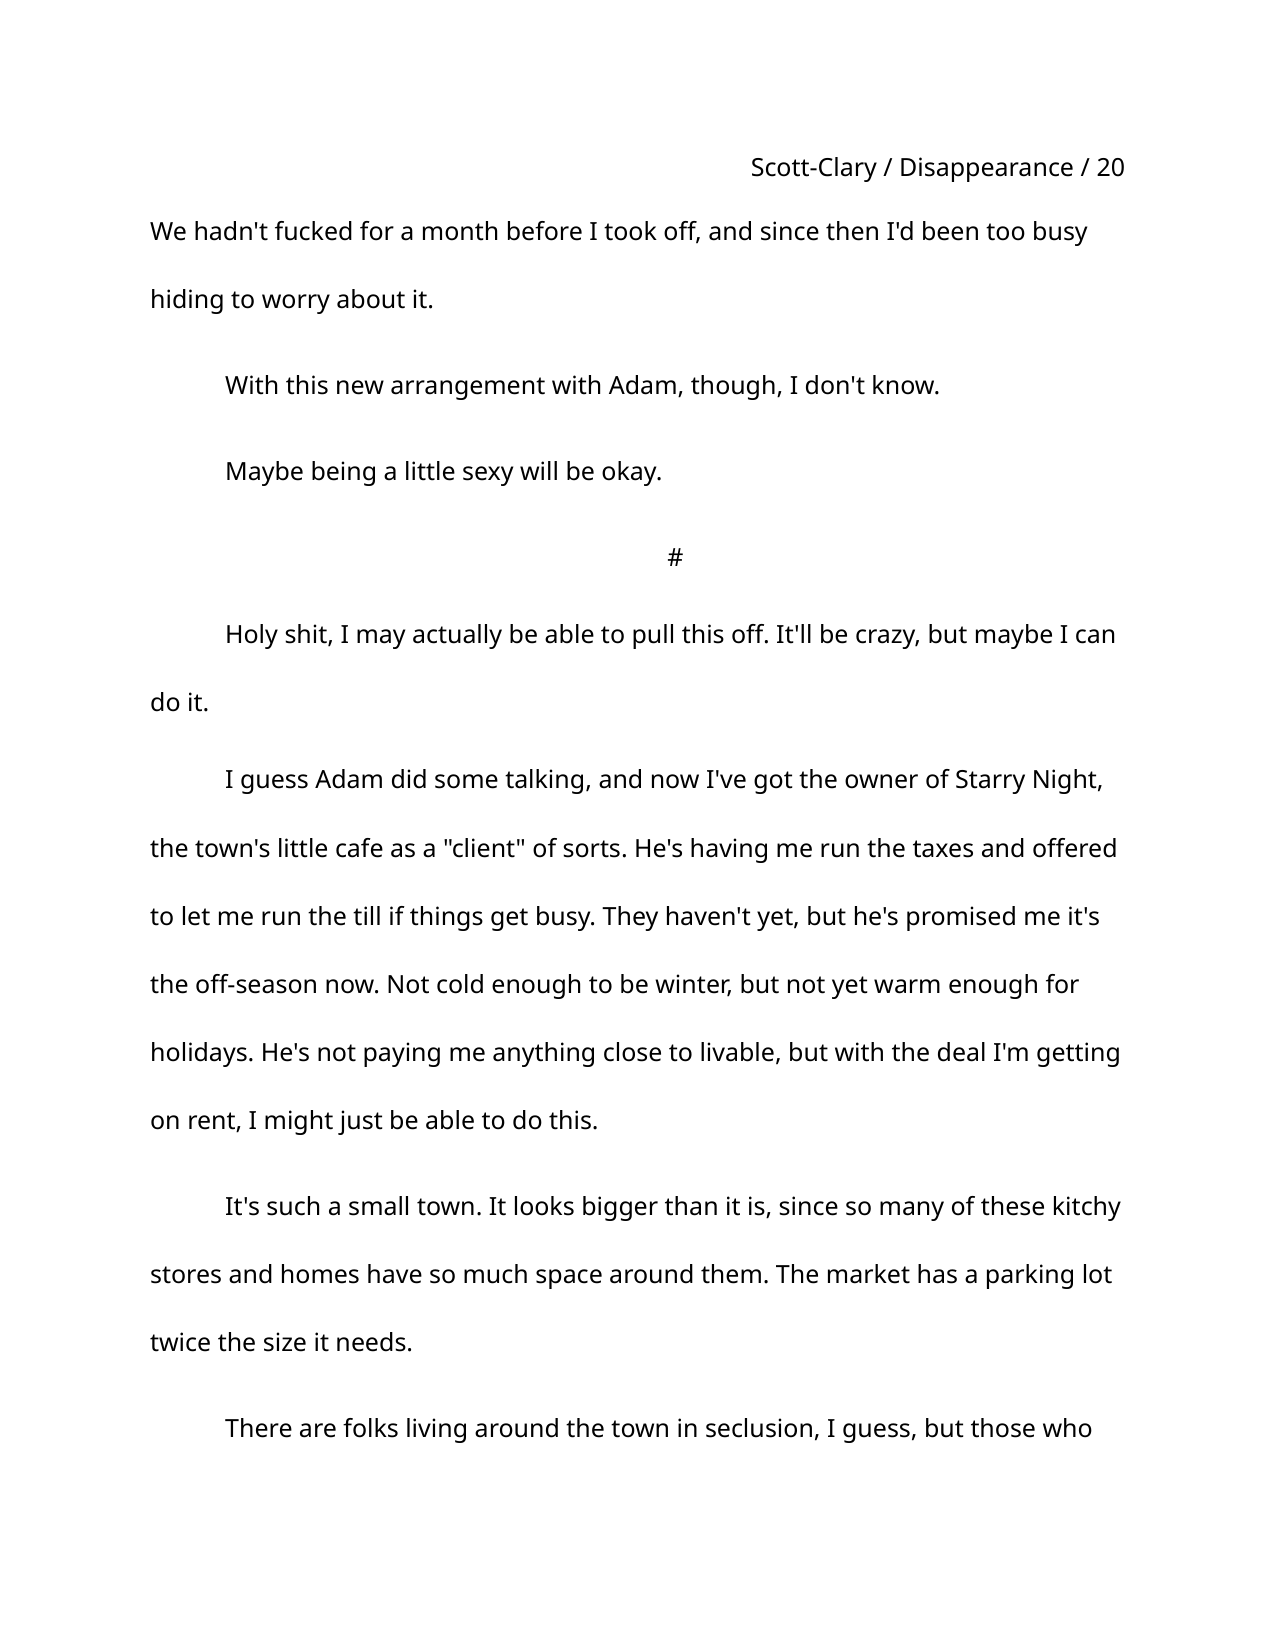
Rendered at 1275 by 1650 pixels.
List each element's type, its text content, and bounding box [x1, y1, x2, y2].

text # [150, 540, 1125, 574]
text There are folks living around the town in seclusion, I guess, but those who [150, 1411, 1125, 1445]
text Maybe being a little sexy will be okay. [150, 454, 1125, 488]
text I guess Adam did some talking, and now I've got the owner of Starry Night, the town's little cafe as a "client" of sorts. He's having me run the taxes and offered to let me run the till if things get busy. They haven't yet, but he's promised me it's the off-season now. Not cold enough to be winter, but not yet warm enough for holidays. He's not paying me anything close to livable, but with the deal I'm getting on rent, I might just be able to do this. [150, 762, 1125, 1137]
text We hadn't fucked for a month before I took off, and since then I'd been too busy hiding to worry about it. [150, 213, 1125, 316]
text It's such a small town. It looks bigger than it is, since so many of these kitchy stores and homes have so much space around them. The market has a parking lot twice the size it needs. [150, 1189, 1125, 1359]
text With this new arrangement with Adam, though, I don't know. [150, 368, 1125, 402]
text Holy shit, I may actually be able to pull this off. It'll be crazy, but maybe I can do it. [150, 617, 1125, 719]
